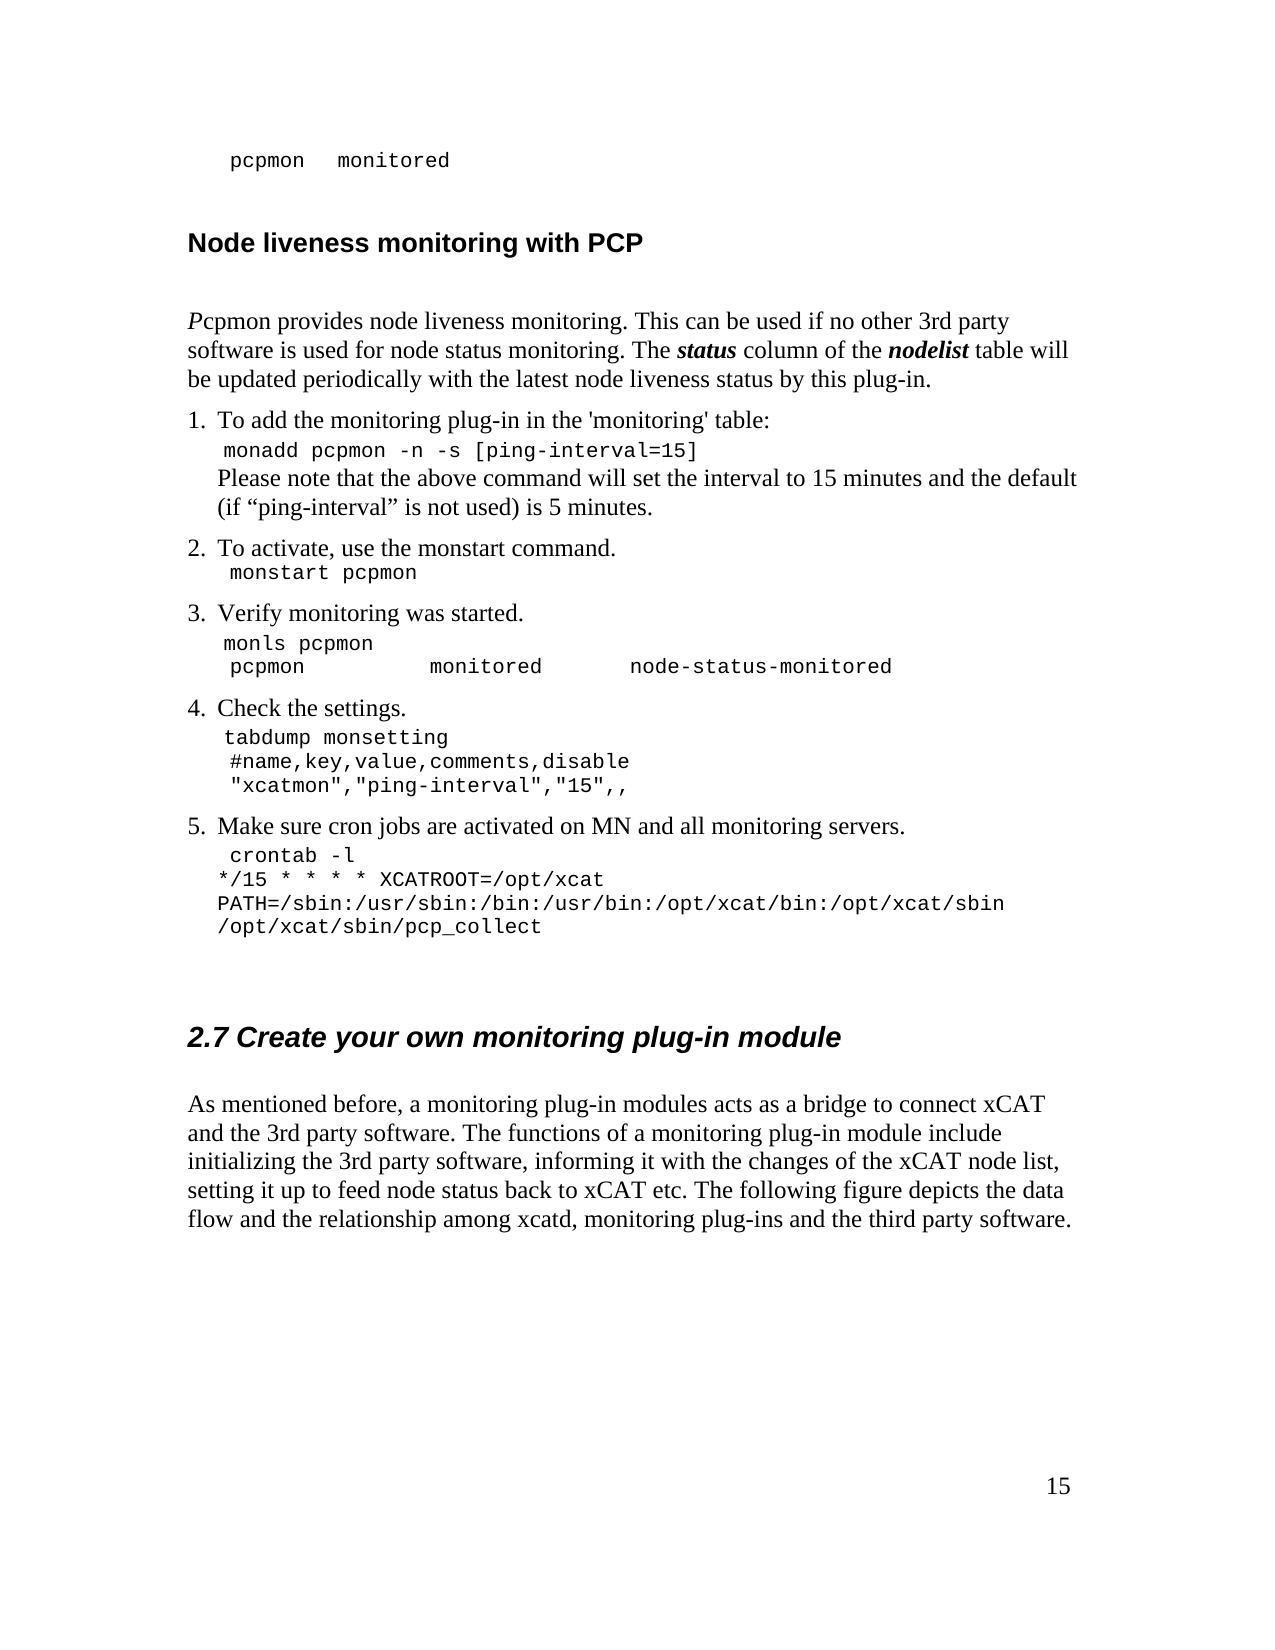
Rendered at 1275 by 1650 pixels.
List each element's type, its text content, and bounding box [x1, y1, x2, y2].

list Check the settings. tabdump monsetting #name,key,value,comments,disable "xcatmon","ping-interval","15",, [187, 693, 1087, 798]
text Pcpmon provides node liveness monitoring. This can be used if no other 3rd party software is used for node status monitoring. The status column of the nodelist table will be updated periodically with the latest node liveness status by this plug-in. [187, 306, 1087, 392]
subtitle 2.7 Create your own monitoring plug-in module [187, 1020, 1087, 1054]
subtitle Node liveness monitoring with PCP [187, 227, 1087, 259]
list Make sure cron jobs are activated on MN and all monitoring servers. crontab -l */15 * * * * XCATROOT=/opt/xcat PATH=/sbin:/usr/sbin:/bin:/usr/bin:/opt/xcat/bin:/opt/xcat/sbin /opt/xcat/sbin/pcp_collect [187, 811, 1087, 940]
text As mentioned before, a monitoring plug-in modules acts as a bridge to connect xCAT and the 3rd party software. The functions of a monitoring plug-in module include initializing the 3rd party software, informing it with the changes of the xCAT node list, setting it up to feed node status back to xCAT etc. The following figure depicts the data flow and the relationship among xcatd, monitoring plug-ins and the third party software. [187, 1089, 1087, 1233]
list To add the monitoring plug-in in the 'monitoring' table: monadd pcpmon -n -s [ping-interval=15] Please note that the above command will set the interval to 15 minutes and the default (if “ping-interval” is not used) is 5 minutes. [187, 405, 1087, 521]
list Verify monitoring was started. monls pcpmon pcpmon monitored node-status-monitored [187, 598, 1087, 680]
list To activate, use the monstart command. monstart pcpmon [187, 533, 1087, 586]
list pcpmon monitored [187, 150, 1087, 202]
